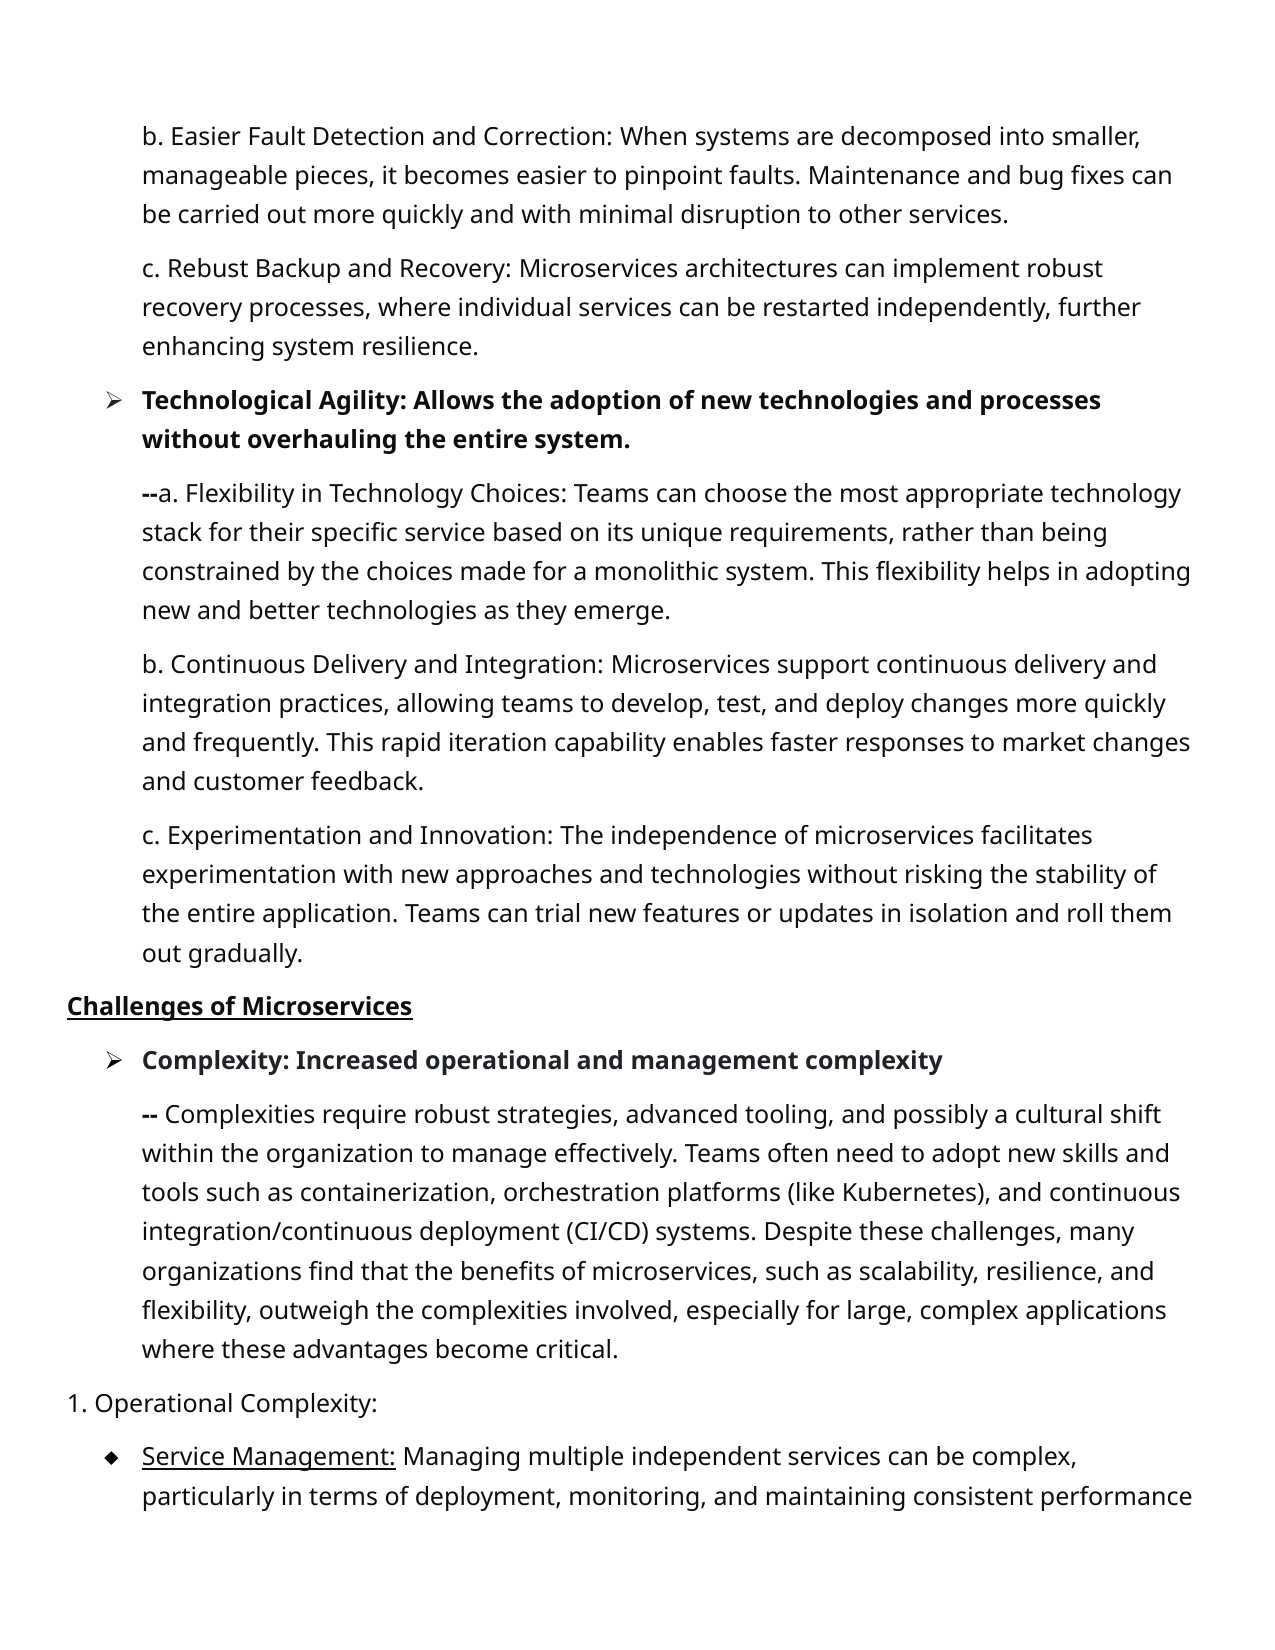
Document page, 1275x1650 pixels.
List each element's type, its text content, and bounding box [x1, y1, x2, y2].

list c. Experimentation and Innovation: The independence of microservices facilitates experimentation with new approaches and technologies without risking the stability of the entire application. Teams can trial new features or updates in isolation and roll them out gradually. [104, 818, 1201, 969]
list b. Easier Fault Detection and Correction: When systems are decomposed into smaller, manageable pieces, it becomes easier to pinpoint faults. Maintenance and bug fixes can be carried out more quickly and with minimal disruption to other services. [104, 118, 1201, 231]
text 1. Operational Complexity: [67, 1385, 1201, 1419]
list c. Rebust Backup and Recovery: Microservices architectures can implement robust recovery processes, where individual services can be restarted independently, further enhancing system resilience. [104, 250, 1201, 363]
list Complexity: Increased operational and management complexity [104, 1043, 1201, 1077]
list --a. Flexibility in Technology Choices: Teams can choose the most appropriate technology stack for their specific service based on its unique requirements, rather than being constrained by the choices made for a monolithic system. This flexibility helps in adopting new and better technologies as they emerge. [104, 475, 1201, 627]
list Technological Agility: Allows the adoption of new technologies and processes without overhauling the entire system. [104, 382, 1201, 456]
list Service Management: Managing multiple independent services can be complex, particularly in terms of deployment, monitoring, and maintaining consistent performance [104, 1439, 1201, 1512]
list -- Complexities require robust strategies, advanced tooling, and possibly a cultural shift within the organization to manage effectively. Teams often need to adopt new skills and tools such as containerization, orchestration platforms (like Kubernetes), and continuous integration/continuous deployment (CI/CD) systems. Despite these challenges, many organizations find that the benefits of microservices, such as scalability, resilience, and flexibility, outweigh the complexities involved, especially for large, complex applications where these advantages become critical. [104, 1096, 1201, 1366]
text Challenges of Microservices [67, 989, 1201, 1023]
list b. Continuous Delivery and Integration: Microservices support continuous delivery and integration practices, allowing teams to develop, test, and deploy changes more quickly and frequently. This rapid iteration capability enables faster responses to market changes and customer feedback. [104, 646, 1201, 798]
